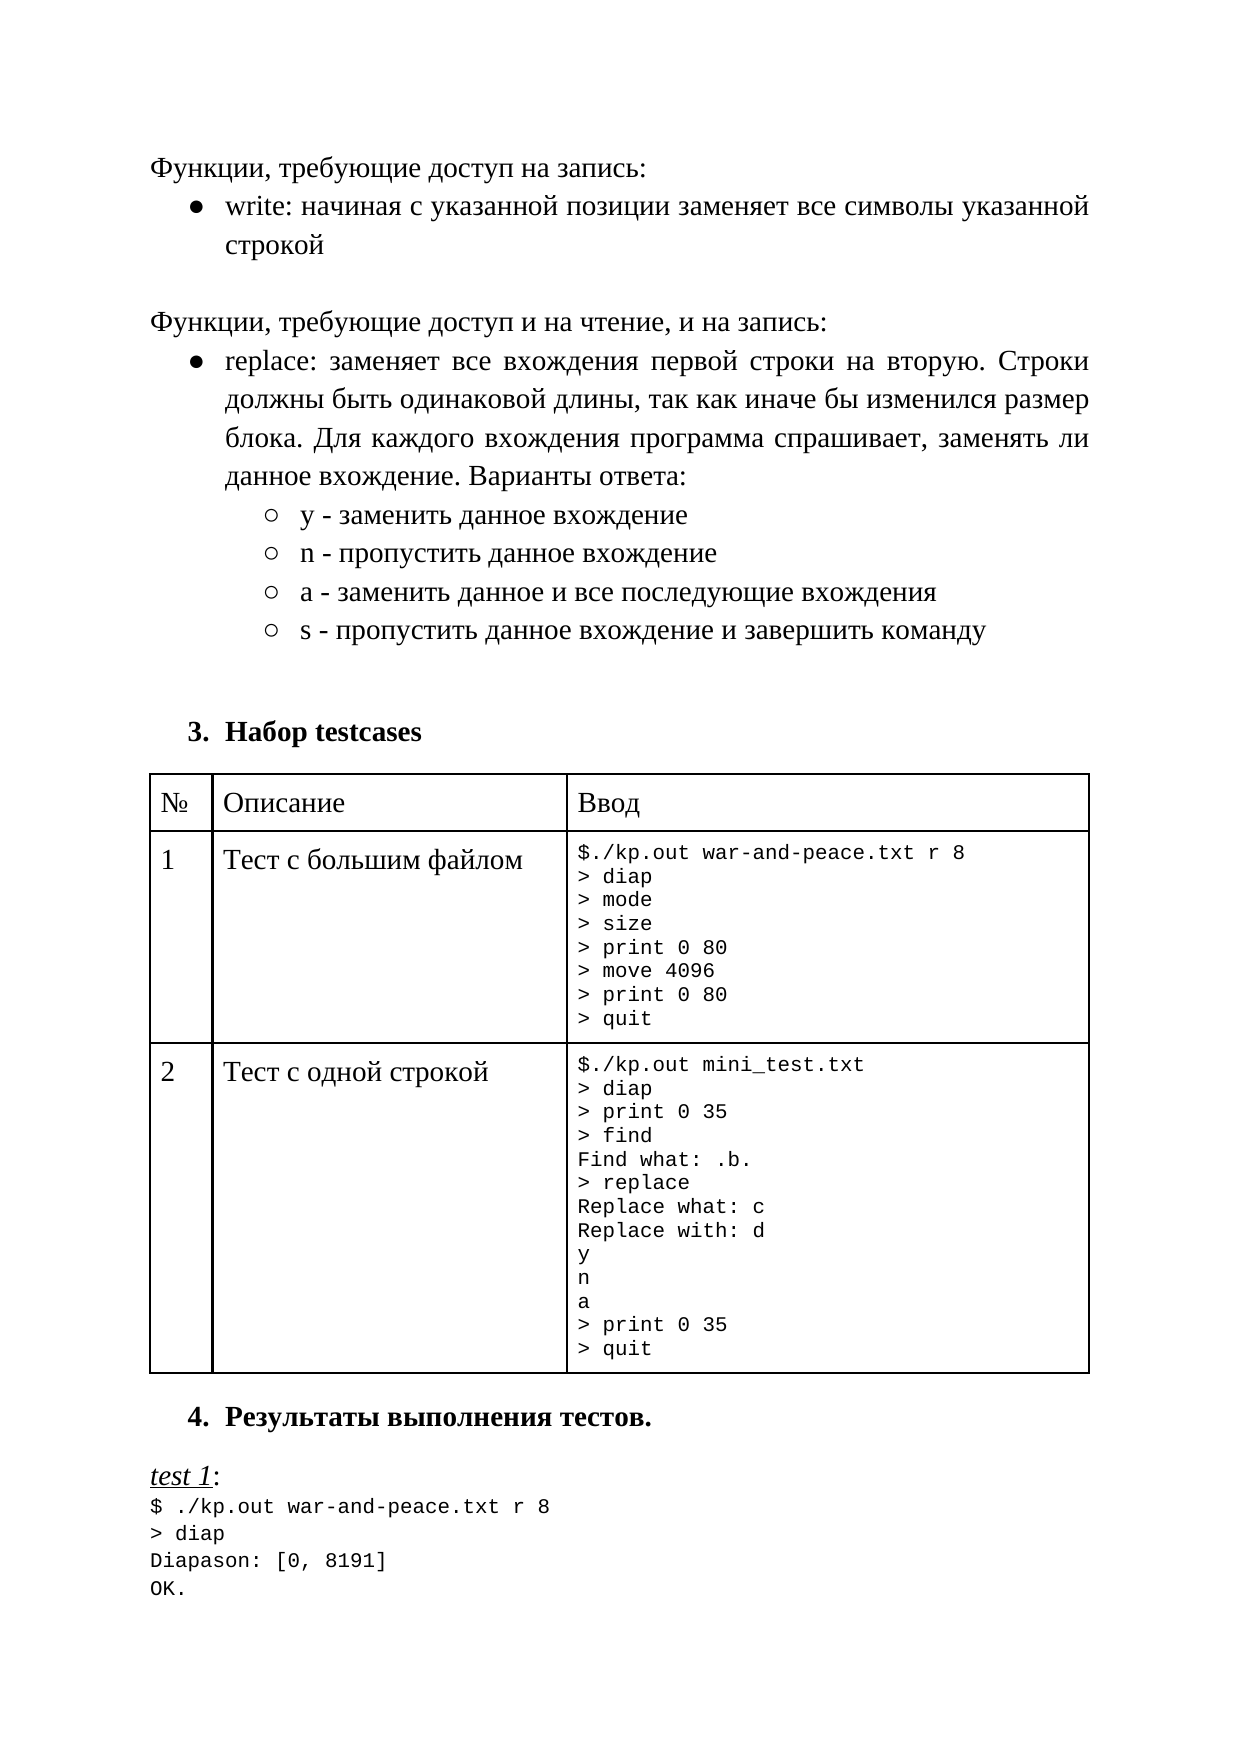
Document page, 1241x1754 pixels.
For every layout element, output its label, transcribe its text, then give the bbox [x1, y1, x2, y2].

table_cell Тест с одной строкой [214, 1044, 566, 1372]
text OK. [150, 1578, 1183, 1601]
text test 1: [150, 1458, 1090, 1491]
list a - заменить данное и все последующие вхождения [262, 574, 1090, 607]
table_header № [151, 775, 211, 829]
table_header Ввод [568, 775, 1088, 829]
list y - заменить данное вхождение [262, 497, 1090, 530]
list Набор testcases [187, 714, 1090, 748]
text Функции, требующие доступ на запись: [150, 150, 1090, 183]
table_cell Тест с большим файлом [214, 832, 566, 1042]
list n - пропустить данное вхождение [262, 535, 1090, 569]
list write: начиная с указанной позиции заменяет все символы указанной строкой [187, 188, 1090, 261]
table_header Описание [214, 775, 566, 829]
table_cell 1 [151, 832, 211, 1042]
list s - пропустить данное вхождение и завершить команду [262, 612, 1090, 646]
text $ ./kp.out war-and-peace.txt r 8 [150, 1496, 1183, 1520]
text Функции, требующие доступ и на чтение, и на запись: [150, 304, 1090, 338]
table_cell $./kp.out mini_test.txt > diap > print 0 35 > find Find what: .b. > replace Replace what: c Replace with: d y n a > print 0 35 > quit [568, 1044, 1088, 1372]
table_cell $./kp.out war-and-peace.txt r 8 > diap > mode > size > print 0 80 > move 4096 > print 0 80 > quit [568, 832, 1088, 1042]
list Результаты выполнения тестов. [187, 1399, 1090, 1433]
table_cell 2 [151, 1044, 211, 1372]
text Diapason: [0, 8191] [150, 1551, 1183, 1574]
text > diap [150, 1523, 1183, 1547]
list replace: заменяет все вхождения первой строки на вторую. Строки должны быть одинаковой длины, так как иначе бы изменился размер блока. Для каждого вхождения программа спрашивает, заменять ли данное вхождение. Варианты ответа: [187, 343, 1090, 492]
